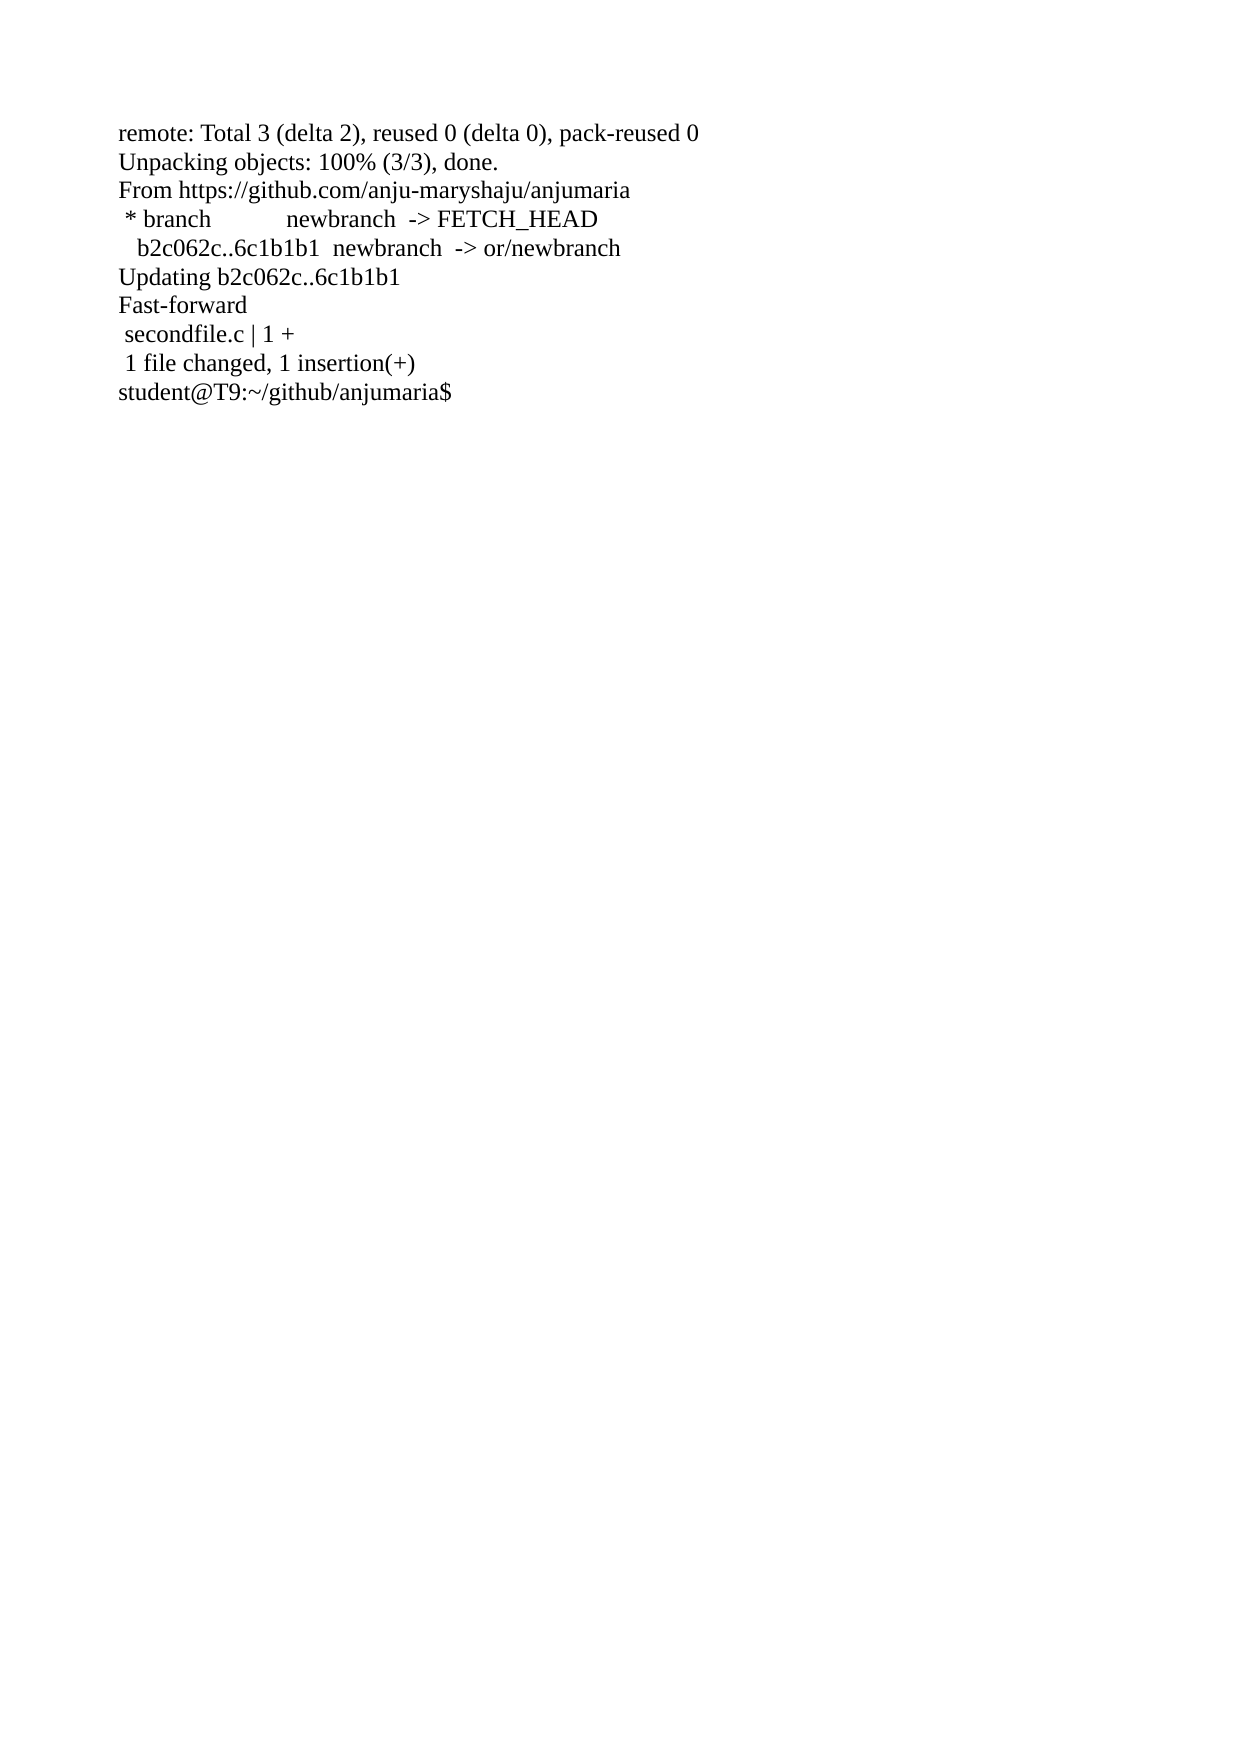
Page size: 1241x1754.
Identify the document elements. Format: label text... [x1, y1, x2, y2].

text Updating b2c062c..6c1b1b1 [118, 262, 1122, 291]
text 1 file changed, 1 insertion(+) [118, 348, 1122, 377]
text student@T9:~/github/anjumaria$ [118, 377, 1122, 406]
text From https://github.com/anju-maryshaju/anjumaria [118, 176, 1122, 204]
text remote: Total 3 (delta 2), reused 0 (delta 0), pack-reused 0 [118, 118, 1122, 147]
text Fast-forward [118, 291, 1122, 319]
text Unpacking objects: 100% (3/3), done. [118, 147, 1122, 176]
text * branch newbranch -> FETCH_HEAD [118, 204, 1122, 233]
text secondfile.c | 1 + [118, 319, 1122, 348]
text b2c062c..6c1b1b1 newbranch -> or/newbranch [118, 233, 1122, 262]
